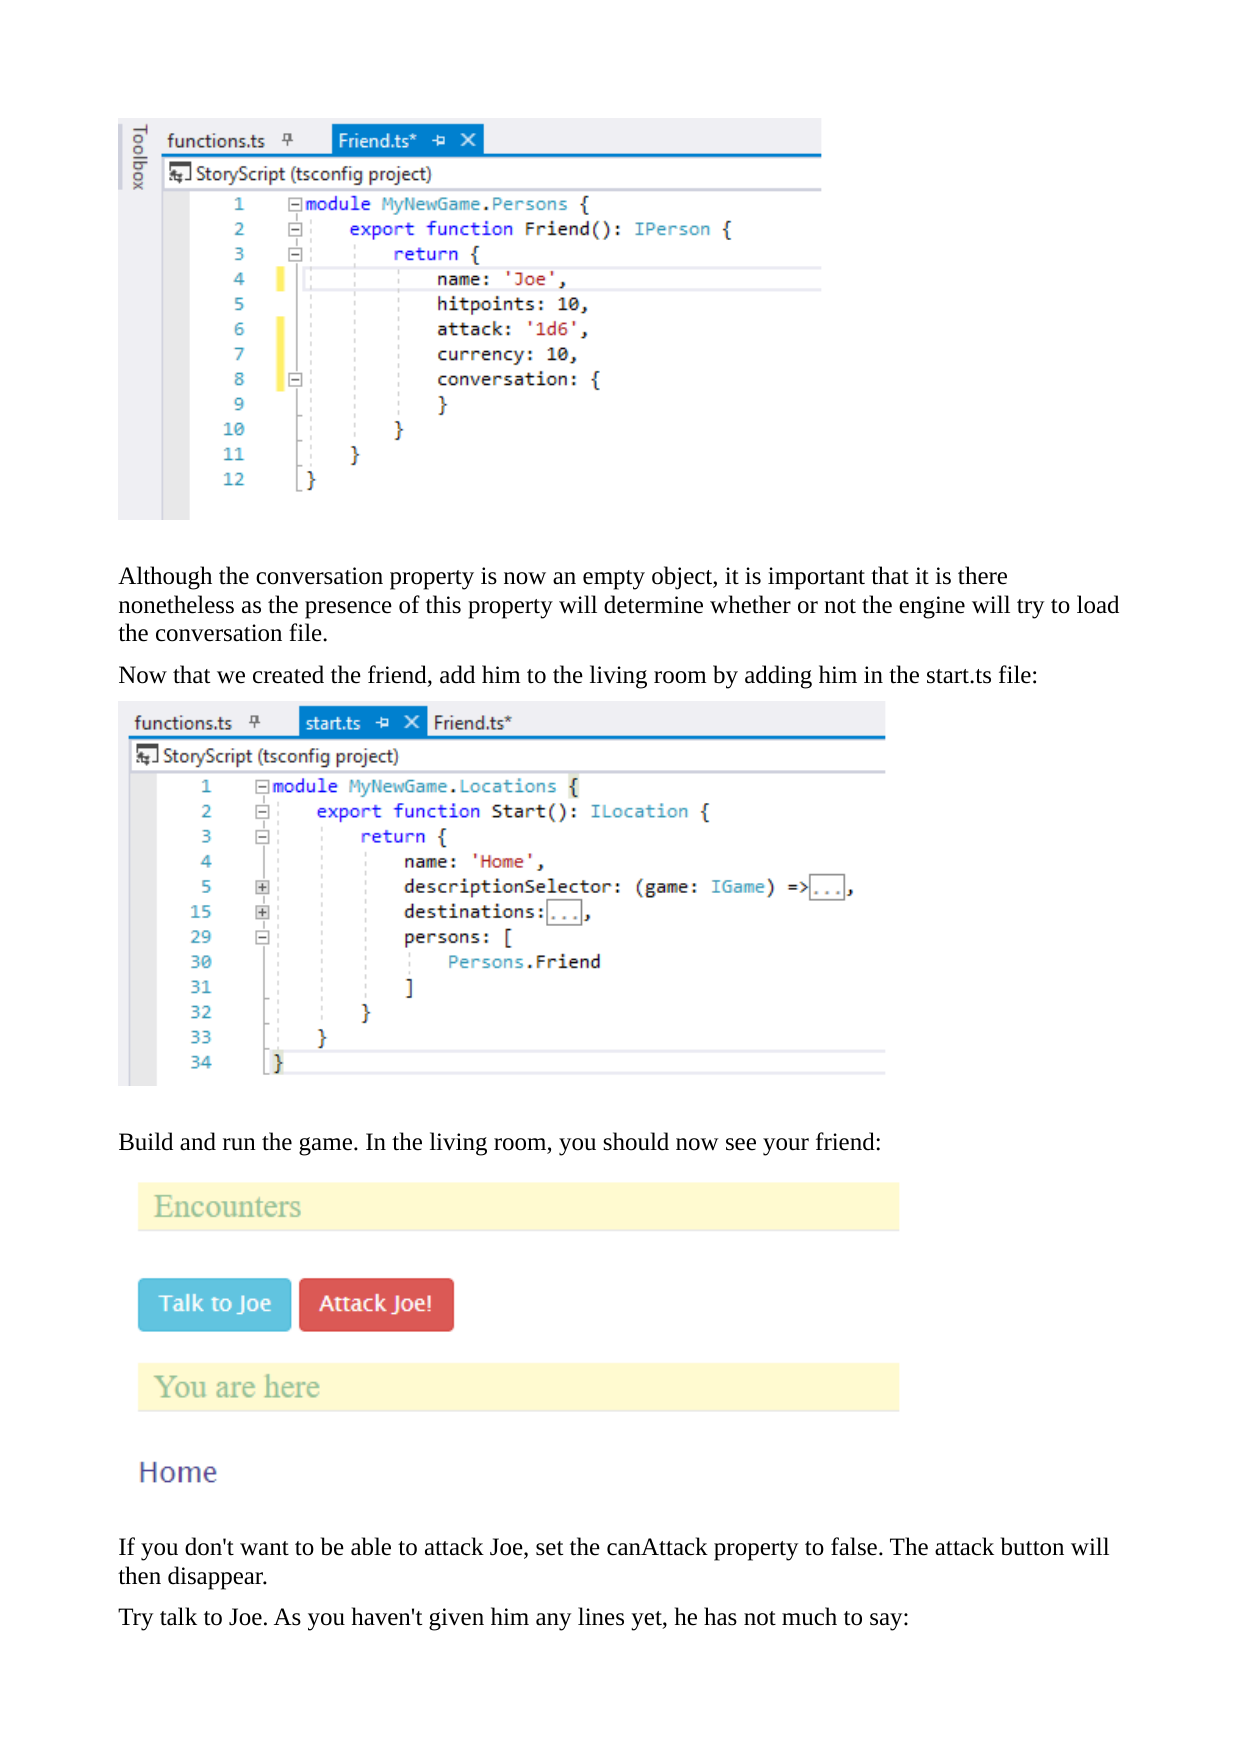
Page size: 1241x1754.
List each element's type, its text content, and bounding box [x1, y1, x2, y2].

picture [118, 1167, 900, 1492]
text Build and run the game. In the living room, you should now see your friend: [118, 1127, 1122, 1155]
picture [118, 701, 886, 1086]
text Try talk to Joe. As you haven't given him any lines yet, he has not much to say: [118, 1602, 1122, 1631]
text Now that we created the friend, add him to the living room by adding him in the start.ts file: [118, 660, 1122, 688]
picture [118, 118, 822, 520]
text Although the conversation property is now an empty object, it is important that it is there nonetheless as the presence of this property will determine whether or not the engine will try to load the conversation file. [118, 561, 1122, 647]
text If you don't want to be able to attack Joe, set the canAttack property to false. The attack button will then disappear. [118, 1532, 1122, 1590]
